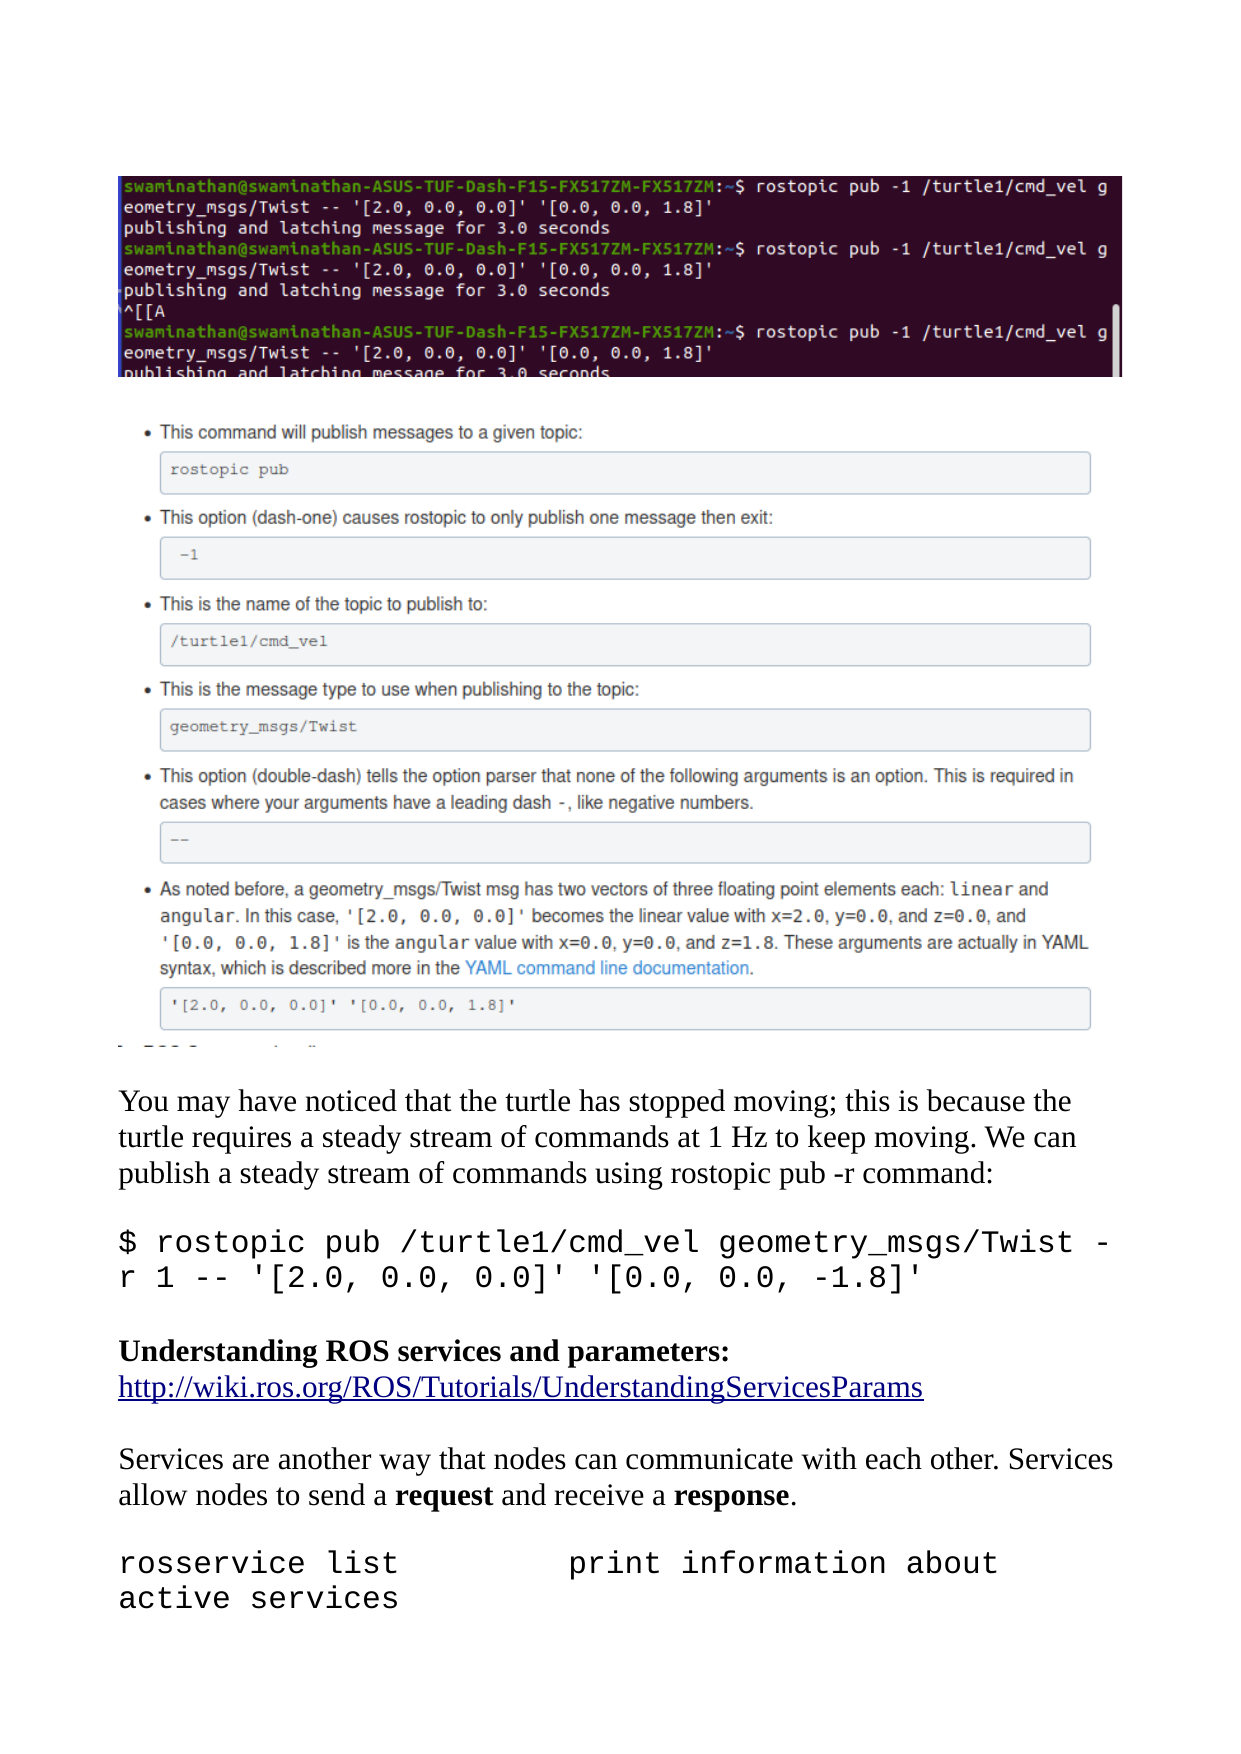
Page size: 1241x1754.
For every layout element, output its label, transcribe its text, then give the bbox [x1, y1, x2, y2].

text rosservice list print information about active services [118, 1547, 1122, 1618]
text http://wiki.ros.org/ROS/Tutorials/UnderstandingServicesParams [118, 1368, 1122, 1404]
picture [118, 412, 1123, 1047]
text Services are another way that nodes can communicate with each other. Services allow nodes to send a request and receive a response. [118, 1440, 1122, 1512]
text Understanding ROS services and parameters: [118, 1332, 1122, 1368]
picture [118, 176, 1123, 377]
text $ rostopic pub /turtle1/cmd_vel geometry_msgs/Twist -r 1 -- '[2.0, 0.0, 0.0]' '[0.0, 0.0, -1.8]' [118, 1226, 1122, 1297]
text You may have noticed that the turtle has stopped moving; this is because the turtle requires a steady stream of commands at 1 Hz to keep moving. We can publish a steady stream of commands using rostopic pub -r command: [118, 1082, 1122, 1190]
